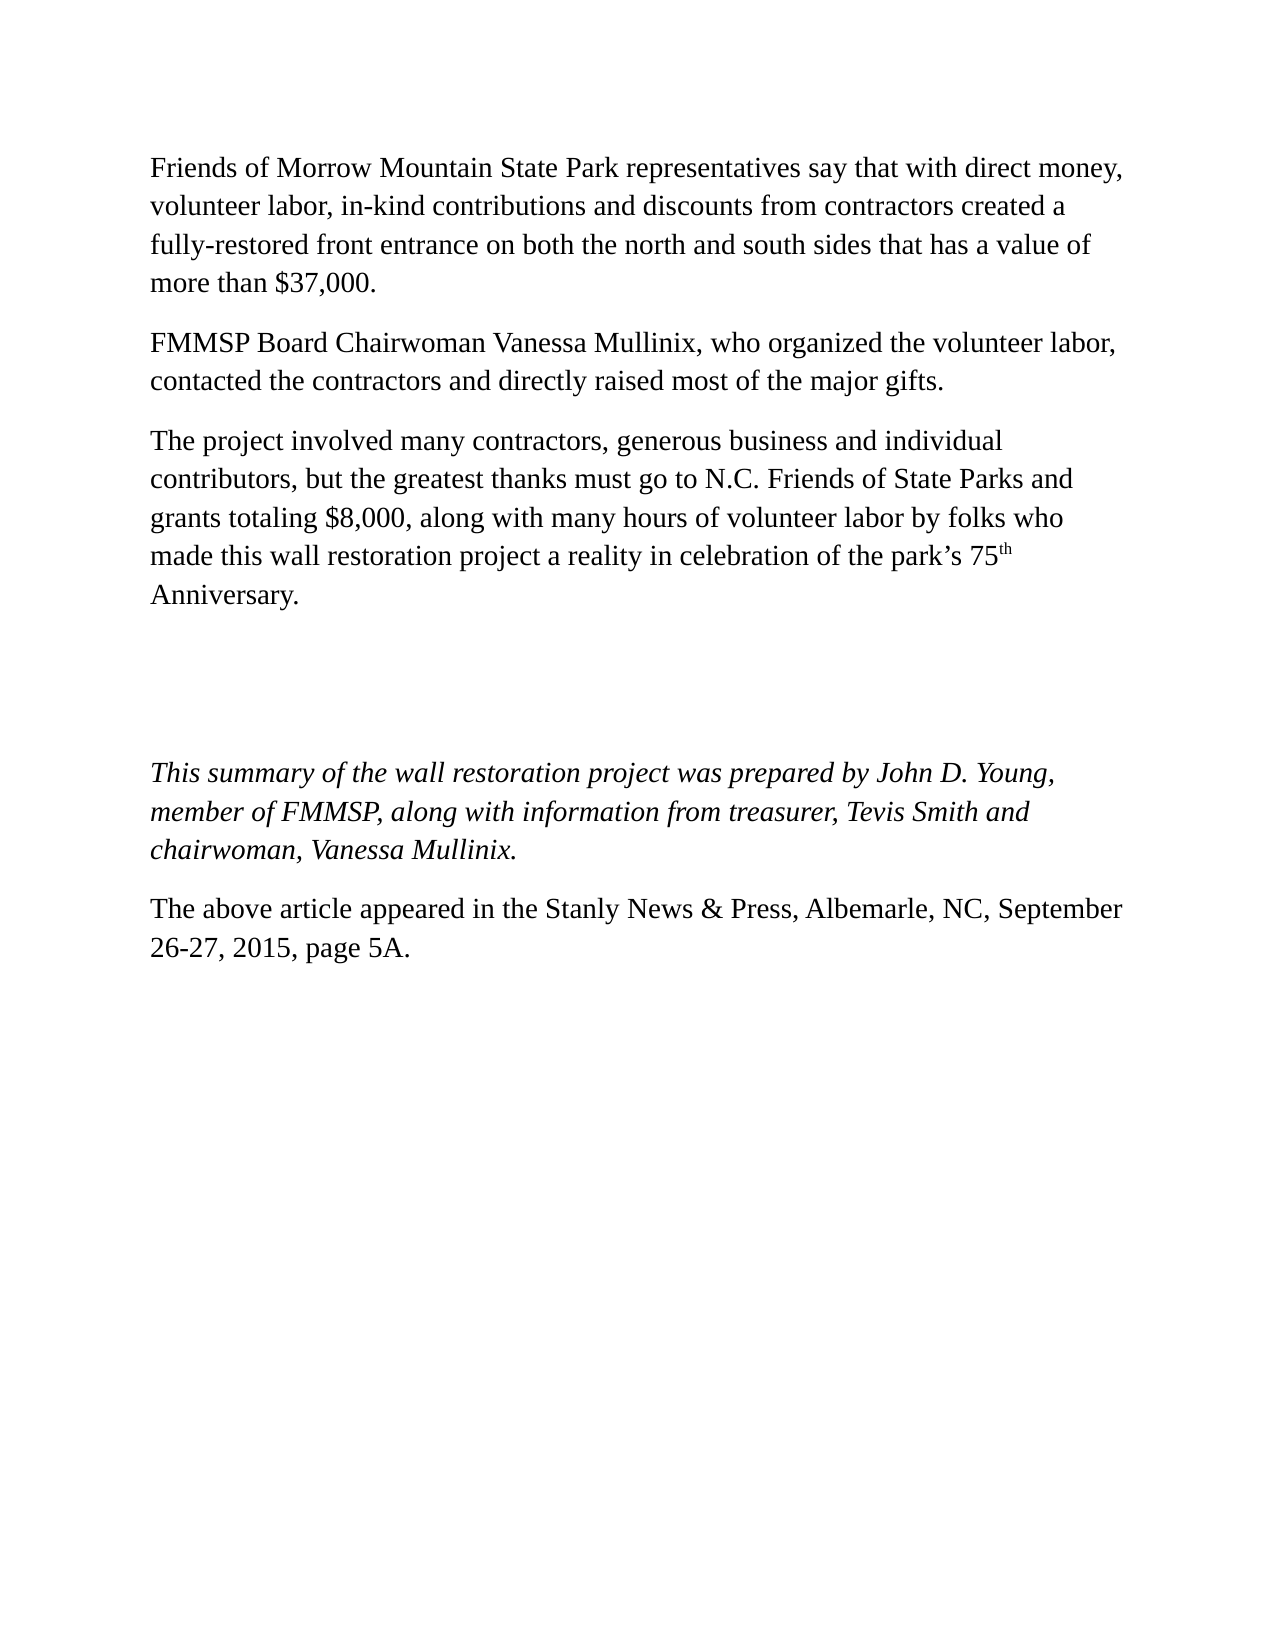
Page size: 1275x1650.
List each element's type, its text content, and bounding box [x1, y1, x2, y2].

text The project involved many contractors, generous business and individual contributors, but the greatest thanks must go to N.C. Friends of State Parks and grants totaling $8,000, along with many hours of volunteer labor by folks who made this wall restoration project a reality in celebration of the park’s 75th Anniversary. [150, 423, 1125, 611]
text Friends of Morrow Mountain State Park representatives say that with direct money, volunteer labor, in-kind contributions and discounts from contractors created a fully-restored front entrance on both the north and south sides that has a value of more than $37,000. [150, 150, 1125, 299]
text FMMSP Board Chairwoman Vanessa Mullinix, who organized the volunteer labor, contacted the contractors and directly raised most of the major gifts. [150, 325, 1125, 397]
text This summary of the wall restoration project was prepared by John D. Young, member of FMMSP, along with information from treasurer, Tevis Smith and chairwoman, Vanessa Mullinix. [150, 755, 1125, 866]
text The above article appeared in the Stanly News & Press, Albemarle, NC, September 26-27, 2015, page 5A. [150, 892, 1125, 964]
